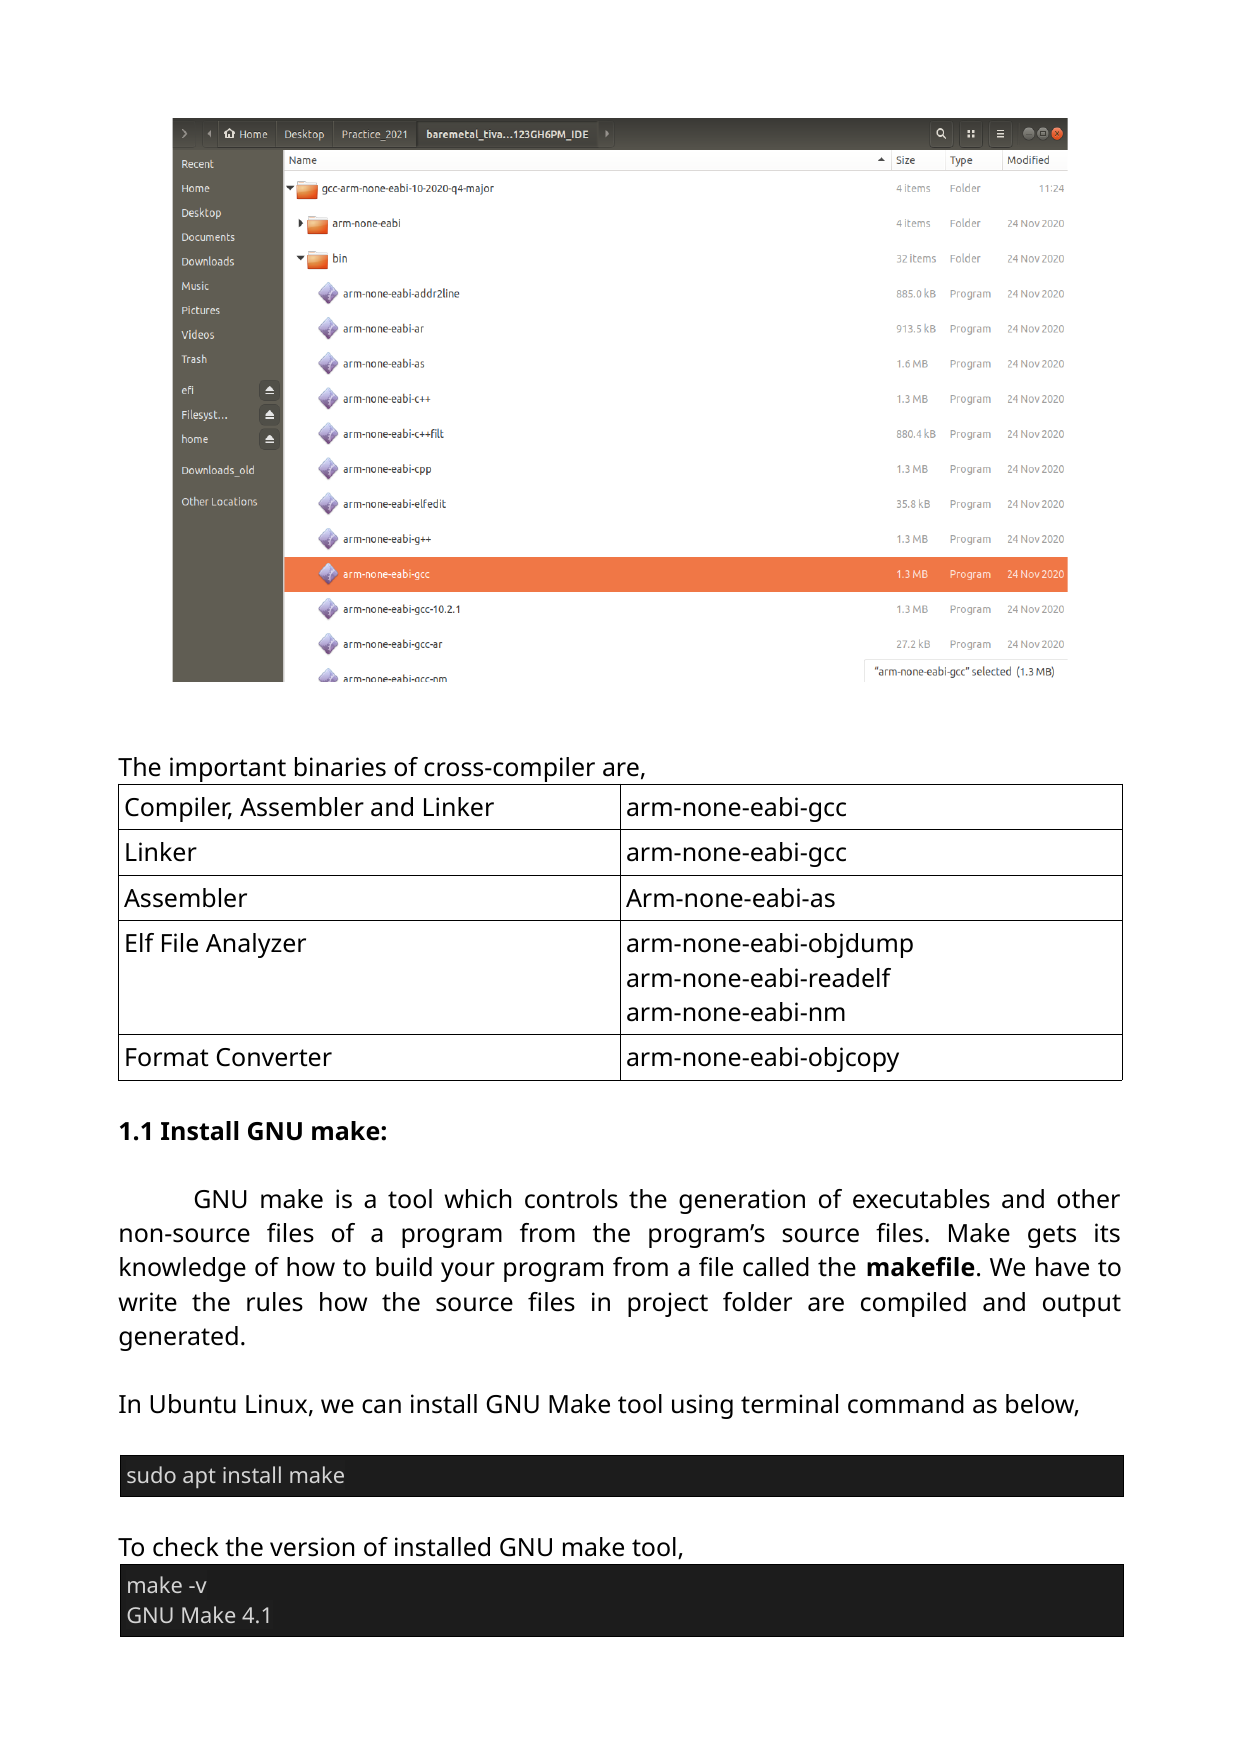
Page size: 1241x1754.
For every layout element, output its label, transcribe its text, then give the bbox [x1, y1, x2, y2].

table_cell Linker [119, 830, 620, 875]
text GNU make is a tool which controls the generation of executables and other non-source files of a program from the program’s source files. Make gets its knowledge of how to build your program from a file called the makefile. We have to write the rules how the source files in project folder are compiled and output generated. [118, 1182, 1122, 1352]
table_cell arm-none-eabi-objcopy [621, 1035, 1122, 1080]
table_cell arm-none-eabi-gcc [621, 830, 1122, 875]
table_header sudo apt install make [121, 1456, 1123, 1496]
table_cell Arm-none-eabi-as [621, 876, 1122, 920]
text The important binaries of cross-compiler are, [118, 749, 1122, 783]
table_cell Format Converter [119, 1035, 620, 1080]
table_cell Assembler [119, 876, 620, 920]
table_header make -v GNU Make 4.1 [121, 1565, 1123, 1636]
table_header arm-none-eabi-gcc [621, 785, 1122, 829]
table_cell Elf File Analyzer [119, 921, 620, 1034]
table_cell arm-none-eabi-objdump arm-none-eabi-readelf arm-none-eabi-nm [621, 921, 1122, 1034]
text In Ubuntu Linux, we can install GNU Make tool using terminal command as below, [118, 1386, 1122, 1420]
text 1.1 Install GNU make: [118, 1114, 1122, 1148]
table_header Compiler, Assembler and Linker [119, 785, 620, 829]
picture [172, 118, 1068, 682]
text To check the version of installed GNU make tool, [118, 1530, 1122, 1564]
